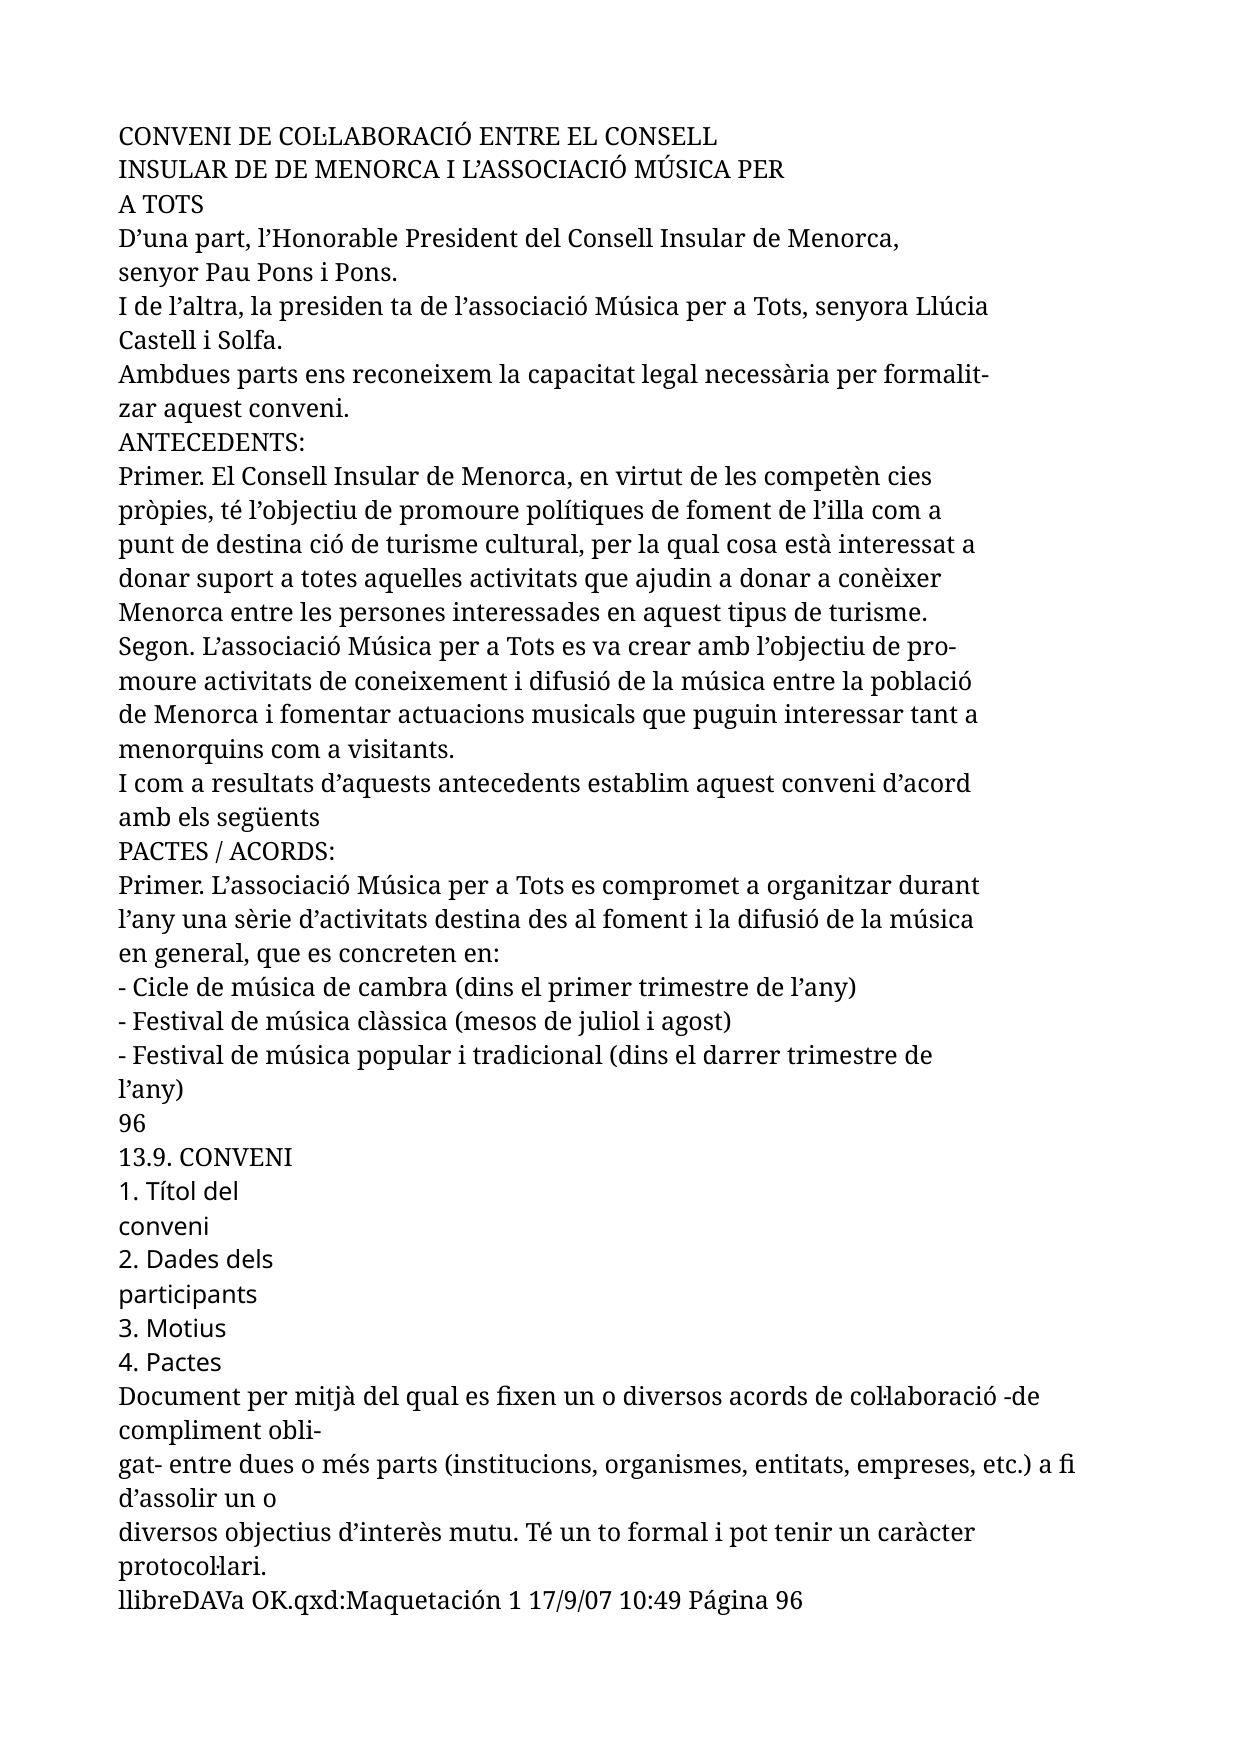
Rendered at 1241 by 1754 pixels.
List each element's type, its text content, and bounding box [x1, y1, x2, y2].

text CONVENI DE COL·LABORACIÓ ENTRE EL CONSELL INSULAR DE DE MENORCA I L’ASSOCIACIÓ MÚSICA PER A TOTS D’una part, l’Honorable President del Consell Insular de Menorca, senyor Pau Pons i Pons. I de l’altra, la presiden ta de l’associació Música per a Tots, senyora Llúcia Castell i Solfa. Ambdues parts ens reconeixem la capacitat legal necessària per formalit- zar aquest conveni. ANTECEDENTS: Primer. El Consell Insular de Menorca, en virtut de les competèn cies pròpies, té l’objectiu de promoure polítiques de foment de l’illa com a punt de destina ció de turisme cultural, per la qual cosa està interessat a donar suport a totes aquelles activitats que ajudin a donar a conèixer Menorca entre les persones interessades en aquest tipus de turisme. Segon. L’associació Música per a Tots es va crear amb l’objectiu de pro- moure activitats de coneixement i difusió de la música entre la població de Menorca i fomentar actuacions musicals que puguin interessar tant a menorquins com a visitants. I com a resultats d’aquests antecedents establim aquest conveni d’acord amb els següents PACTES / ACORDS: Primer. L’associació Música per a Tots es compromet a organitzar durant l’any una sèrie d’activitats destina des al foment i la difusió de la música en general, que es concreten en: - Cicle de música de cambra (dins el primer trimestre de l’any) - Festival de música clàssica (mesos de juliol i agost) - Festival de música popular i tradicional (dins el darrer trimestre de l’any) 96 13.9. CONVENI 1. Títol del conveni 2. Dades dels participants 3. Motius 4. Pactes Document per mitjà del qual es ﬁxen un o diversos acords de col·laboració -de compliment obli- gat- entre dues o més parts (institucions, organismes, entitats, empreses, etc.) a ﬁ d’assolir un o diversos objectius d’interès mutu. Té un to formal i pot tenir un caràcter protocol·lari. llibreDAVa OK.qxd:Maquetación 1 17/9/07 10:49 Página 96 [118, 118, 1122, 1617]
